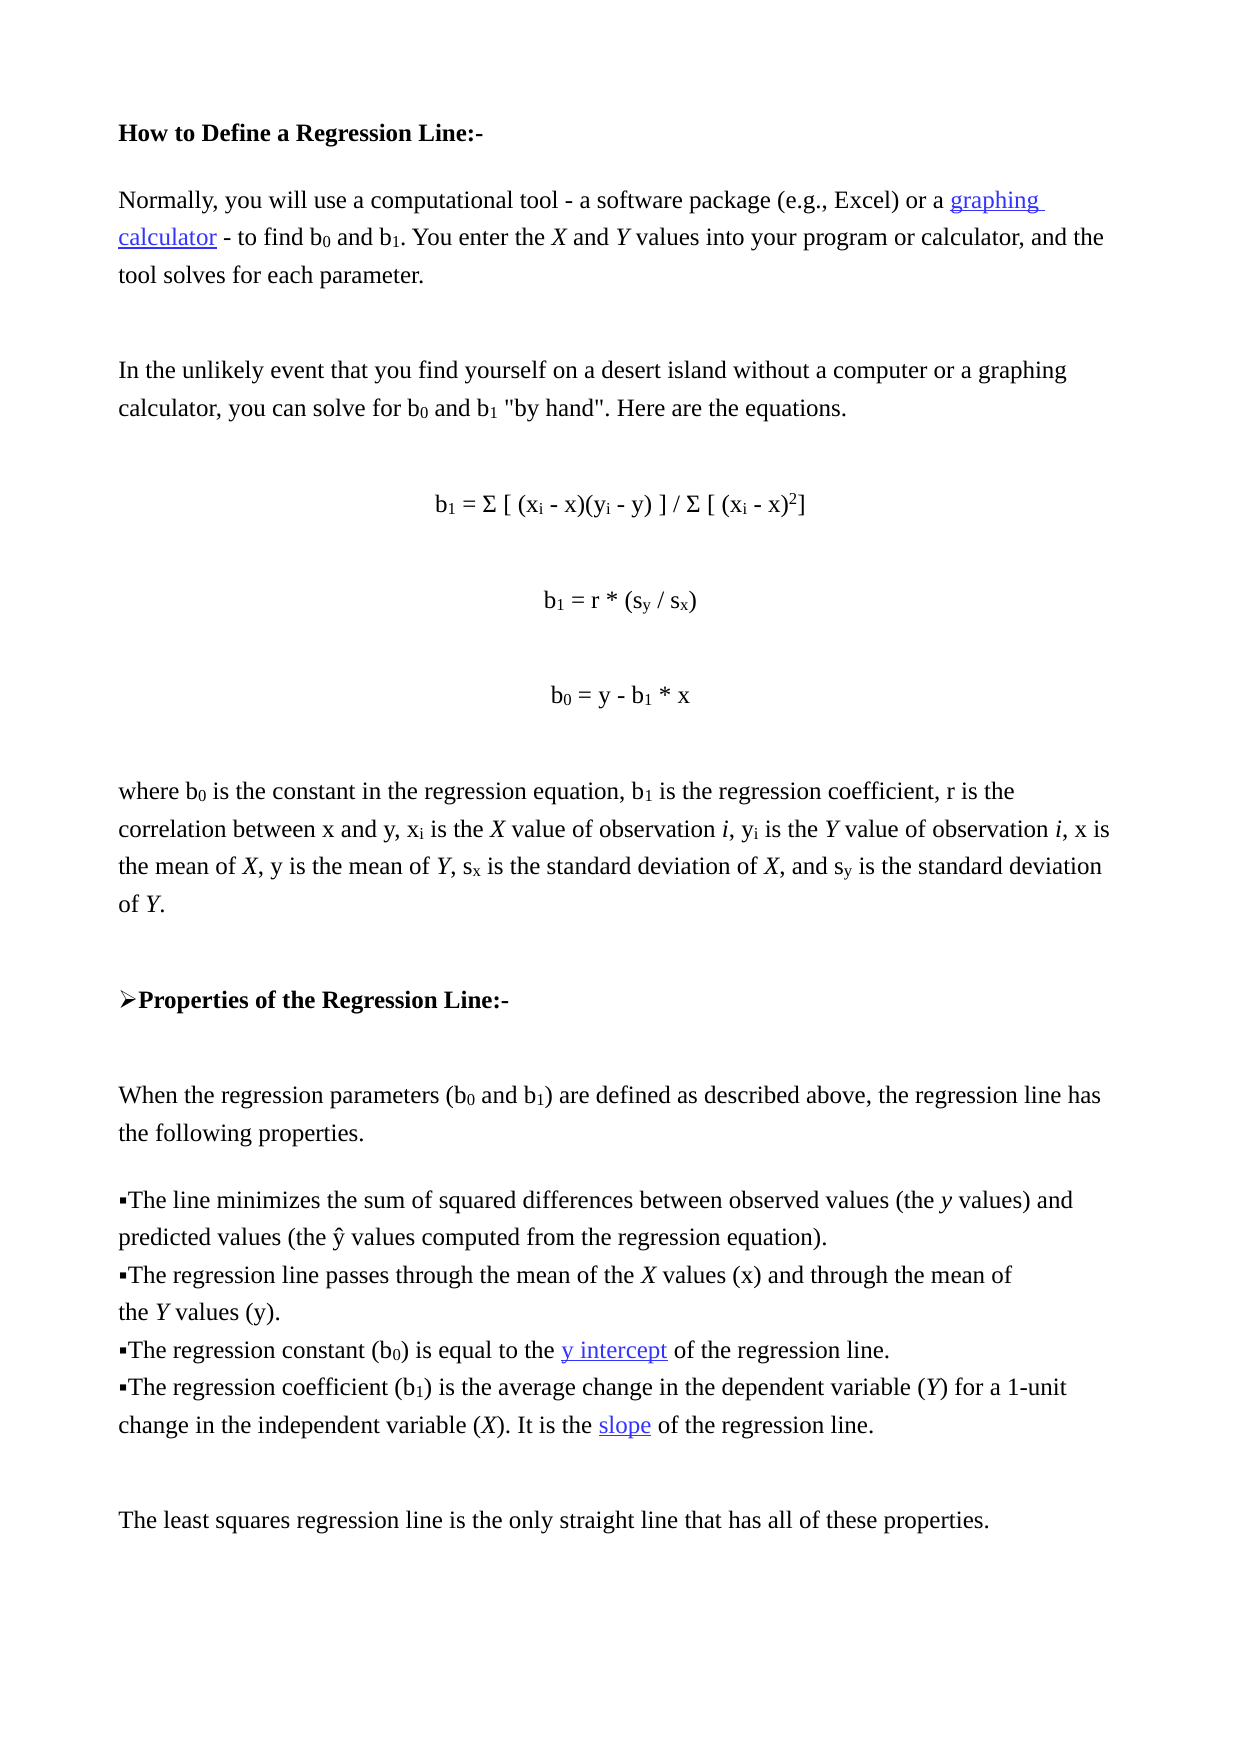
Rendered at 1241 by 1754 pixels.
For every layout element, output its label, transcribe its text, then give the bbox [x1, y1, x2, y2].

text In the unlikely event that you find yourself on a desert island without a computer or a graphing calculator, you can solve for b0 and b1 "by hand". Here are the equations. [118, 347, 1122, 422]
list The line minimizes the sum of squared differences between observed values (the y values) and predicted values (the ŷ values computed from the regression equation). [118, 1176, 1122, 1251]
text The least squares regression line is the only straight line that has all of these properties. [118, 1497, 1122, 1534]
text b0 = y - b1 * x [118, 672, 1122, 709]
list Properties of the Regression Line:- [118, 976, 1122, 1013]
list The regression line passes through the mean of the X values (x) and through the mean of the Y values (y). [118, 1251, 1122, 1326]
text When the regression parameters (b0 and b1) are defined as described above, the regression line has the following properties. [118, 1072, 1122, 1147]
subtitle How to Define a Regression Line:- [118, 118, 1122, 147]
text b1 = r * (sy / sx) [118, 576, 1122, 613]
list The regression constant (b0) is equal to the y intercept of the regression line. [118, 1326, 1122, 1363]
text b1 = Σ [ (xi - x)(yi - y) ] / Σ [ (xi - x)2] [118, 480, 1122, 518]
text Normally, you will use a computational tool - a software package (e.g., Excel) or a graphing calculator - to find b0 and b1. You enter the X and Y values into your program or calculator, and the tool solves for each parameter. [118, 176, 1122, 288]
list The regression coefficient (b1) is the average change in the dependent variable (Y) for a 1-unit change in the independent variable (X). It is the slope of the regression line. [118, 1363, 1122, 1438]
text where b0 is the constant in the regression equation, b1 is the regression coefficient, r is the correlation between x and y, xi is the X value of observation i, yi is the Y value of observation i, x is the mean of X, y is the mean of Y, sx is the standard deviation of X, and sy is the standard deviation of Y. [118, 768, 1122, 918]
